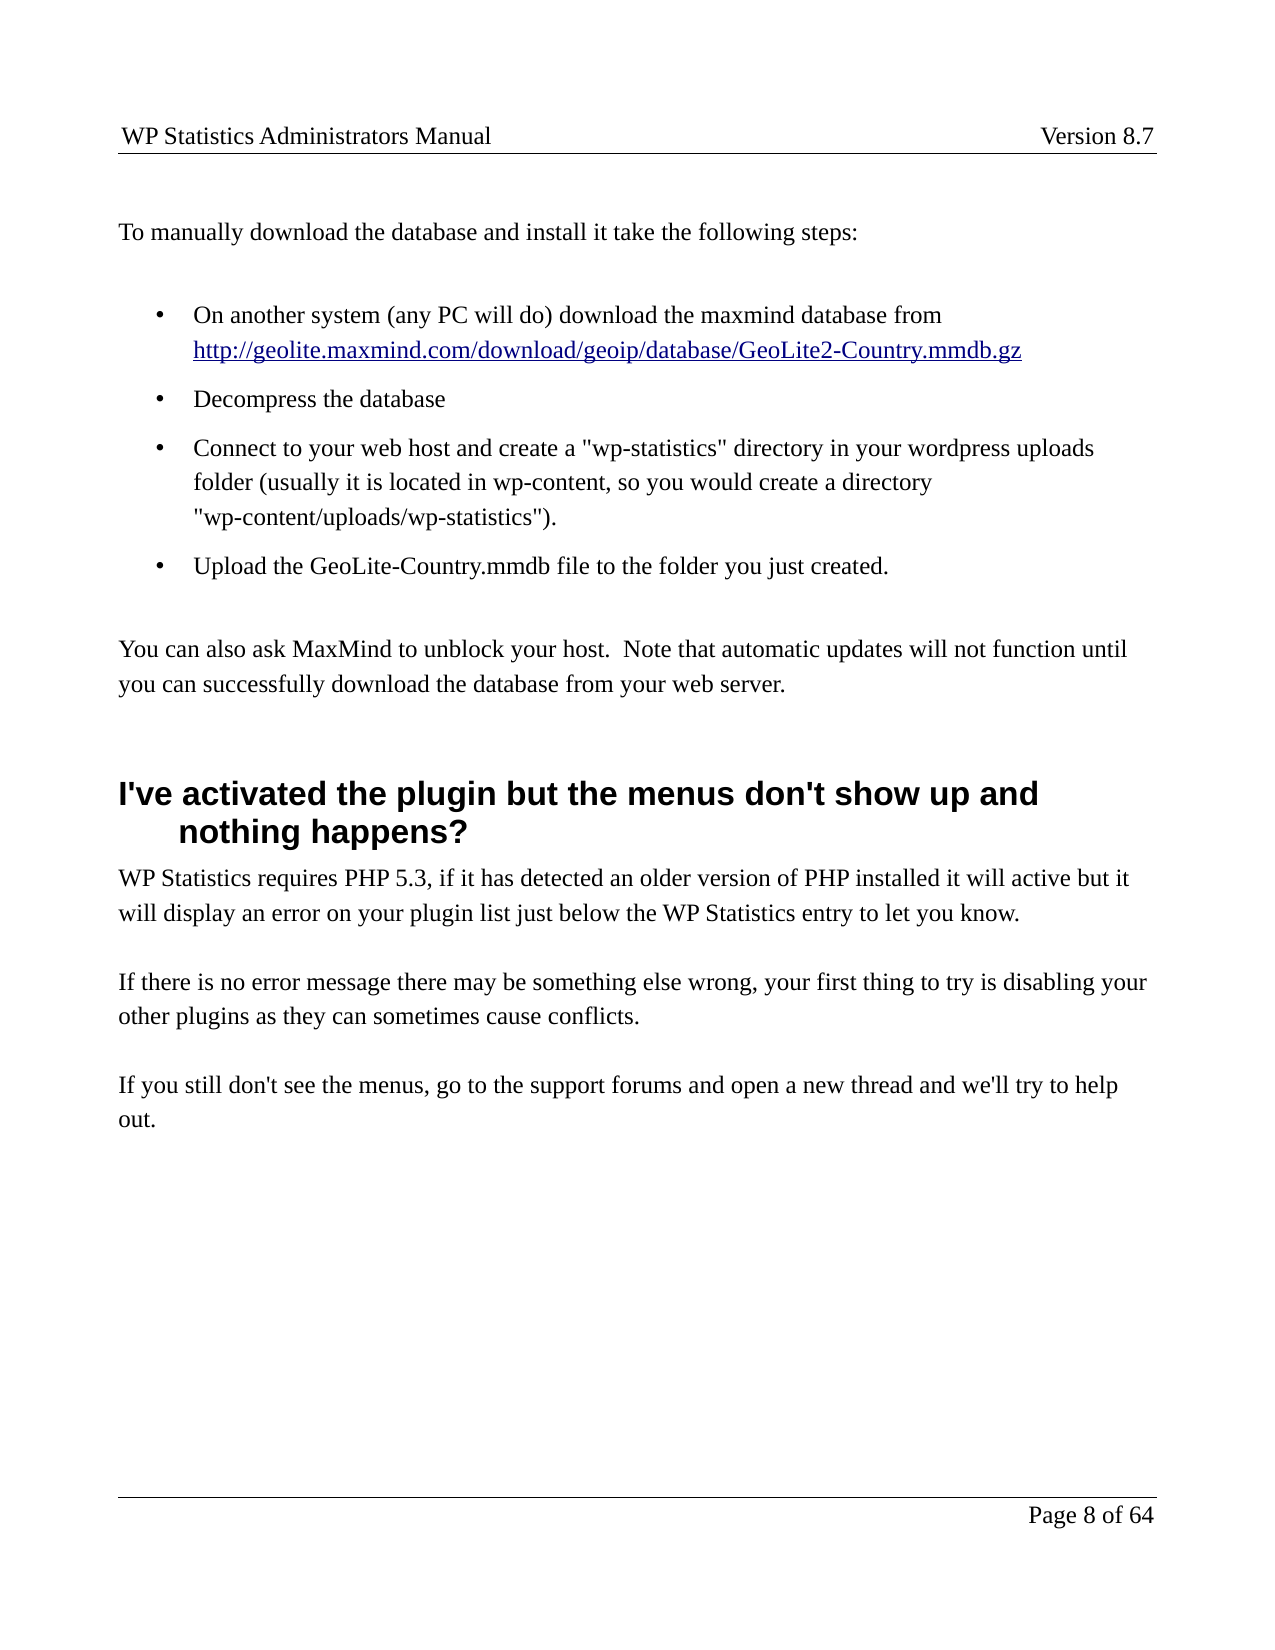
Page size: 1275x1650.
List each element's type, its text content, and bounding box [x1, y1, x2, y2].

subtitle I've activated the plugin but the menus don't show up and nothing happens? [118, 773, 1157, 851]
text WP Statistics requires PHP 5.3, if it has detected an older version of PHP installed it will active but it will display an error on your plugin list just below the WP Statistics entry to let you know. If there is no error message there may be something else wrong, your first thing to try is disabling your other plugins as they can sometimes cause conflicts. If you still don't see the menus, go to the support forums and open a new thread and we'll try to help out. [118, 863, 1157, 1168]
text To manually download the database and install it take the following steps: [118, 182, 1157, 280]
list On another system (any PC will do) download the maxmind database from http://geolite.maxmind.com/download/geoip/database/GeoLite2-Country.mmdb.gz [156, 300, 1157, 363]
list Connect to your web host and create a "wp-statistics" directory in your wordpress uploads folder (usually it is located in wp-content, so you would create a directory "wp-content/uploads/wp-statistics"). [156, 433, 1157, 531]
list Upload the GeoLite-Country.mmdb file to the folder you just created. [156, 551, 1157, 580]
list Decompress the database [156, 384, 1157, 413]
text You can also ask MaxMind to unblock your host. Note that automatic updates will not function until you can successfully download the database from your web server. [118, 600, 1157, 732]
